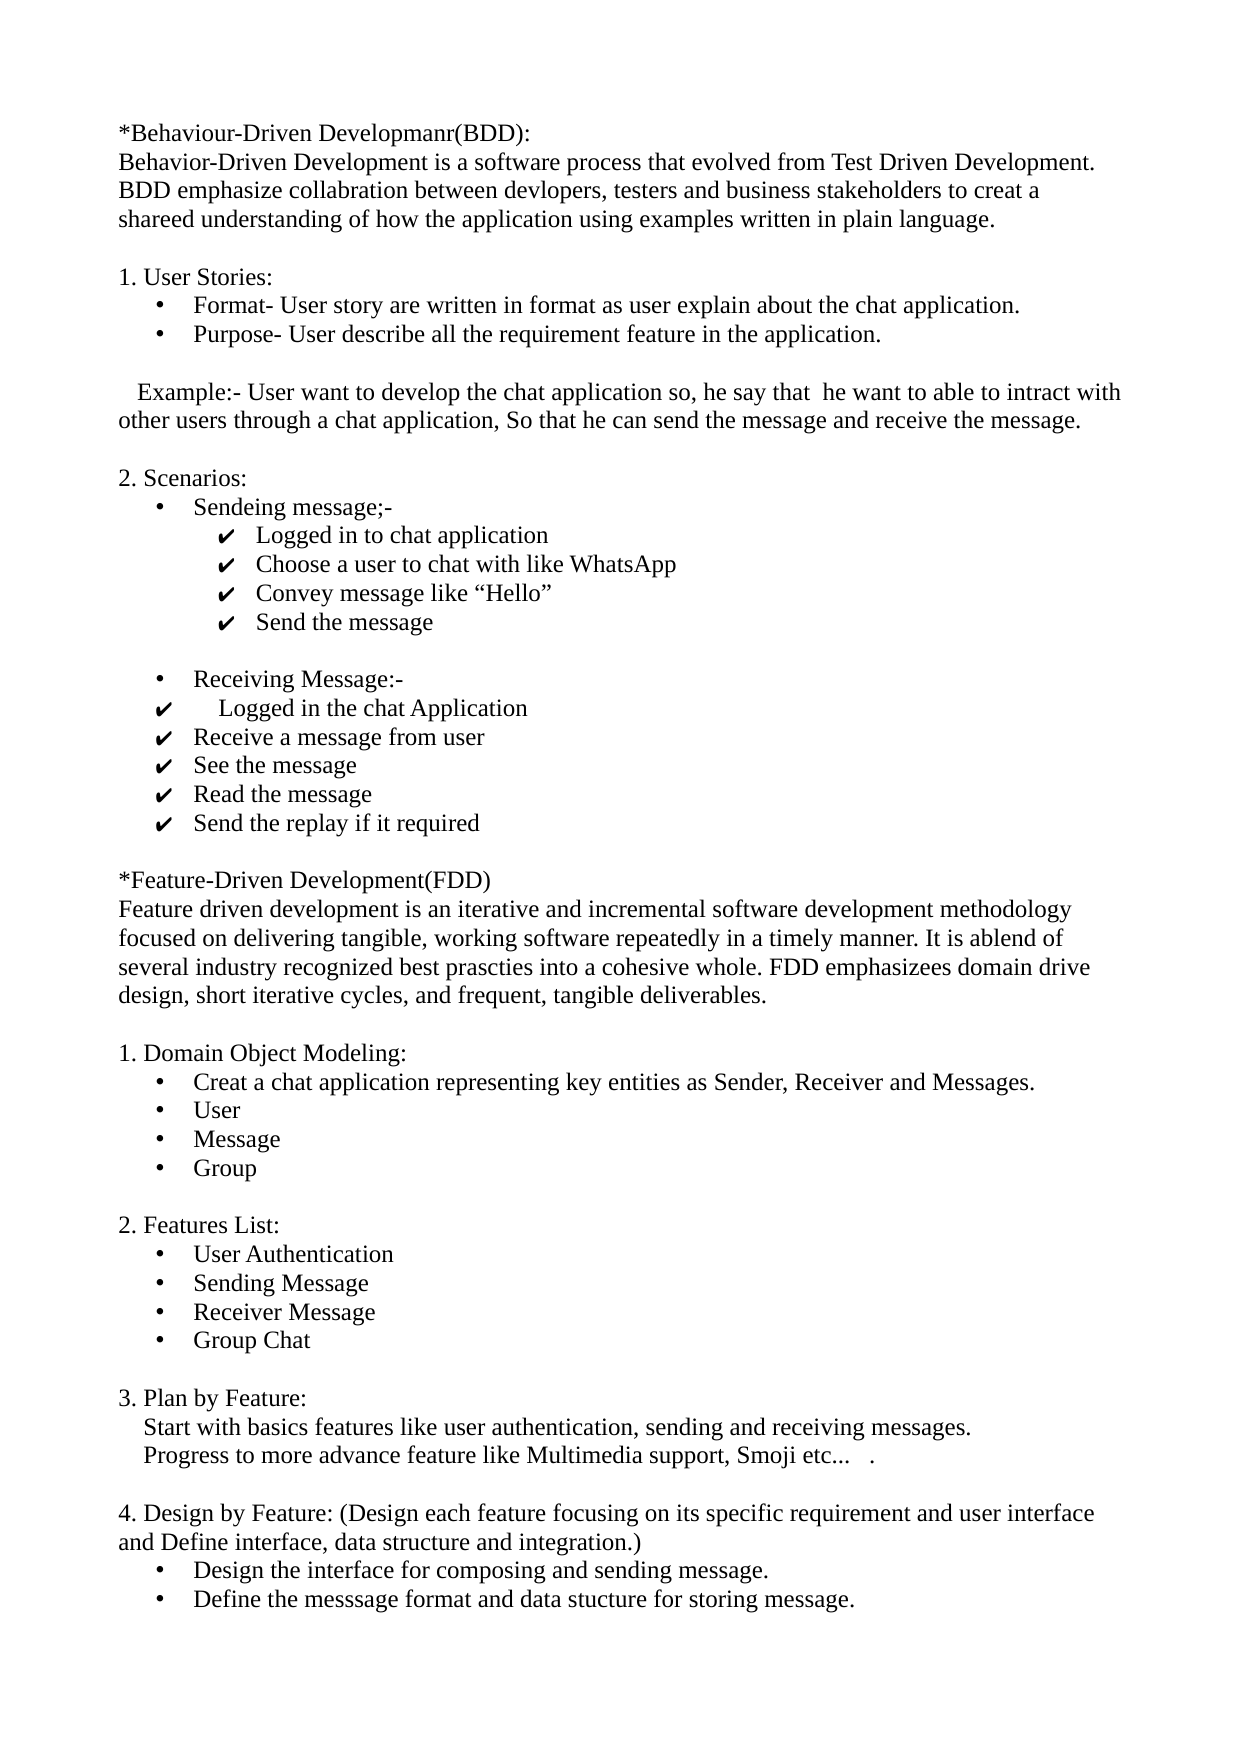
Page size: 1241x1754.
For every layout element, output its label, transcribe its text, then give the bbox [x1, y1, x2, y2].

text Feature driven development is an iterative and incremental software development methodology focused on delivering tangible, working software repeatedly in a timely manner. It is ablend of several industry recognized best prascties into a cohesive whole. FDD emphasizees domain drive design, short iterative cycles, and frequent, tangible deliverables. [118, 894, 1122, 1009]
text *Feature-Driven Development(FDD) [118, 866, 1122, 894]
text Example:- User want to develop the chat application so, he say that he want to able to intract with other users through a chat application, So that he can send the message and receive the message. [118, 377, 1122, 434]
list Message [156, 1124, 1122, 1153]
text *Behaviour-Driven Developmanr(BDD): [118, 118, 1122, 147]
list User [156, 1096, 1122, 1124]
text 1. User Stories: [118, 262, 1122, 291]
text 2. Scenarios: [118, 463, 1122, 492]
list Receive a message from user [156, 722, 1122, 751]
text Progress to more advance feature like Multimedia support, Smoji etc... . [118, 1441, 1122, 1469]
text 4. Design by Feature: (Design each feature focusing on its specific requirement and user interface and Define interface, data structure and integration.) [118, 1498, 1122, 1556]
list Send the replay if it required [156, 808, 1122, 837]
text 1. Domain Object Modeling: [118, 1038, 1122, 1067]
list Logged in the chat Application [156, 693, 1122, 722]
text Behavior-Driven Development is a software process that evolved from Test Driven Development. BDD emphasize collabration between devlopers, testers and business stakeholders to creat a shareed understanding of how the application using examples written in plain language. [118, 147, 1122, 233]
text 3. Plan by Feature: [118, 1383, 1122, 1412]
list Purpose- User describe all the requirement feature in the application. [156, 319, 1122, 348]
list Convey message like “Hello” [218, 578, 1122, 607]
list Define the messsage format and data stucture for storing message. [156, 1584, 1122, 1613]
list Sendeing message;- [156, 492, 1122, 521]
list Logged in to chat application [218, 521, 1122, 549]
list Send the message [218, 607, 1122, 636]
list See the message [156, 751, 1122, 779]
list Receiving Message:- [156, 664, 1122, 693]
list Creat a chat application representing key entities as Sender, Receiver and Messages. [156, 1067, 1122, 1096]
list Read the message [156, 779, 1122, 808]
list Group [156, 1153, 1122, 1182]
list Receiver Message [156, 1297, 1122, 1326]
list Group Chat [156, 1326, 1122, 1354]
list Sending Message [156, 1268, 1122, 1297]
list User Authentication [156, 1239, 1122, 1268]
list Design the interface for composing and sending message. [156, 1556, 1122, 1584]
text 2. Features List: [118, 1211, 1122, 1239]
list Choose a user to chat with like WhatsApp [218, 549, 1122, 578]
text Start with basics features like user authentication, sending and receiving messages. [118, 1412, 1122, 1441]
list Format- User story are written in format as user explain about the chat application. [156, 291, 1122, 319]
